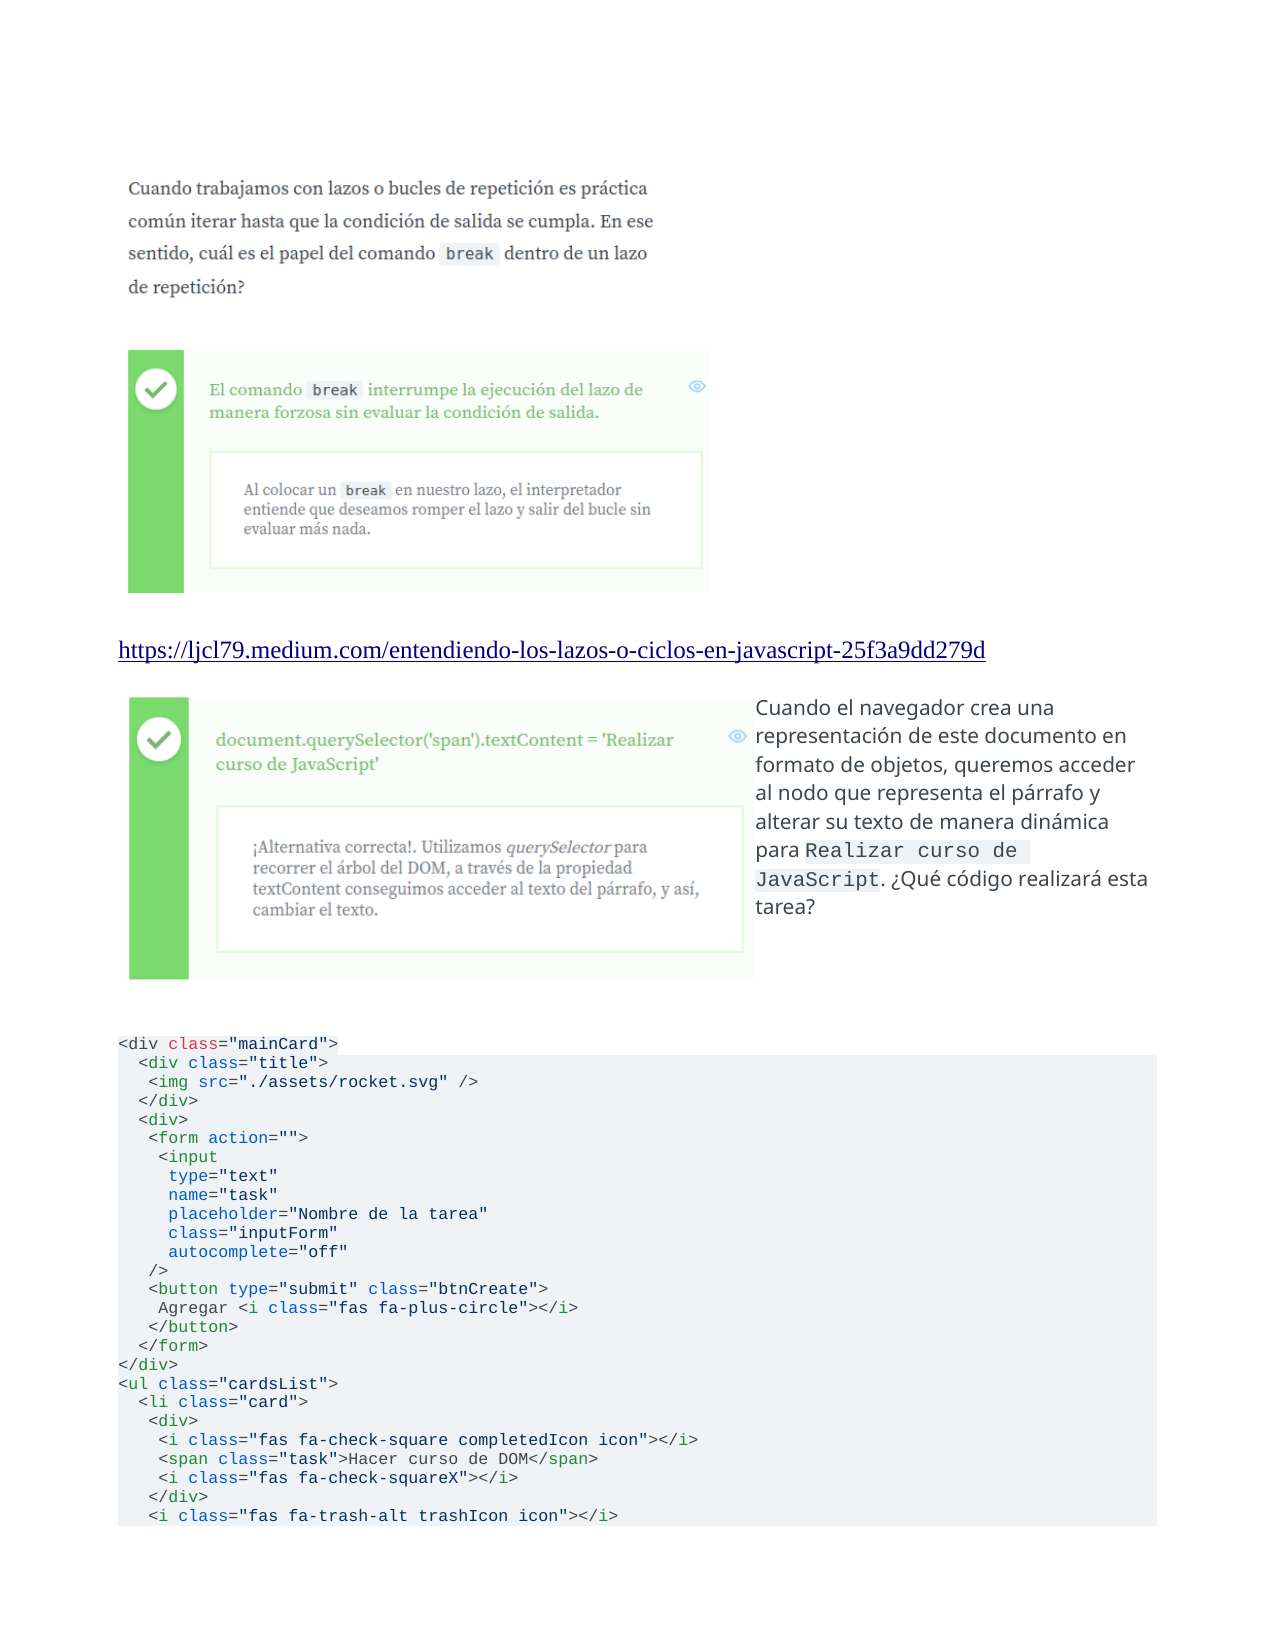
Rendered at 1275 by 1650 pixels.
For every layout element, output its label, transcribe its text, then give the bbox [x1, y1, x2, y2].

text </button> [118, 1319, 1157, 1337]
text type="text" [118, 1168, 1157, 1187]
text <div class="title"> [118, 1055, 1157, 1073]
text placeholder="Nombre de la tarea" [118, 1206, 1157, 1224]
text <input [118, 1149, 1157, 1168]
text /> [118, 1262, 1157, 1281]
text </div> [118, 1488, 1157, 1507]
text name="task" [118, 1187, 1157, 1206]
text </div> [118, 1092, 1157, 1111]
text <i class="fas fa-trash-alt trashIcon icon"></i> [118, 1507, 1157, 1526]
text <form action=""> [118, 1130, 1157, 1149]
text <button type="submit" class="btnCreate"> [118, 1281, 1157, 1300]
text <div> [118, 1413, 1157, 1432]
text <span class="task">Hacer curso de DOM</span> [118, 1451, 1157, 1469]
text Cuando el navegador crea una representación de este documento en formato de objetos, queremos acceder al nodo que representa el párrafo y alterar su texto de manera dinámica para Realizar curso de JavaScript. ¿Qué código realizará esta tarea? [756, 693, 1157, 921]
picture [122, 177, 710, 593]
text <img src="./assets/rocket.svg" /> [118, 1073, 1157, 1092]
text <ul class="cardsList"> [118, 1375, 1157, 1394]
text </div> [118, 1356, 1157, 1375]
text https://ljcl79.medium.com/entendiendo-los-lazos-o-ciclos-en-javascript-25f3a9dd279d [118, 636, 1157, 664]
text <i class="fas fa-check-square completedIcon icon"></i> [118, 1432, 1157, 1451]
text class="inputForm" [118, 1224, 1157, 1243]
text autocomplete="off" [118, 1243, 1157, 1262]
text <div class="mainCard"> [118, 1036, 1157, 1055]
text Agregar <i class="fas fa-plus-circle"></i> [118, 1300, 1157, 1319]
text </form> [118, 1337, 1157, 1356]
text <i class="fas fa-check-squareX"></i> [118, 1469, 1157, 1488]
picture [126, 693, 756, 985]
text <li class="card"> [118, 1394, 1157, 1413]
text <div> [118, 1111, 1157, 1130]
